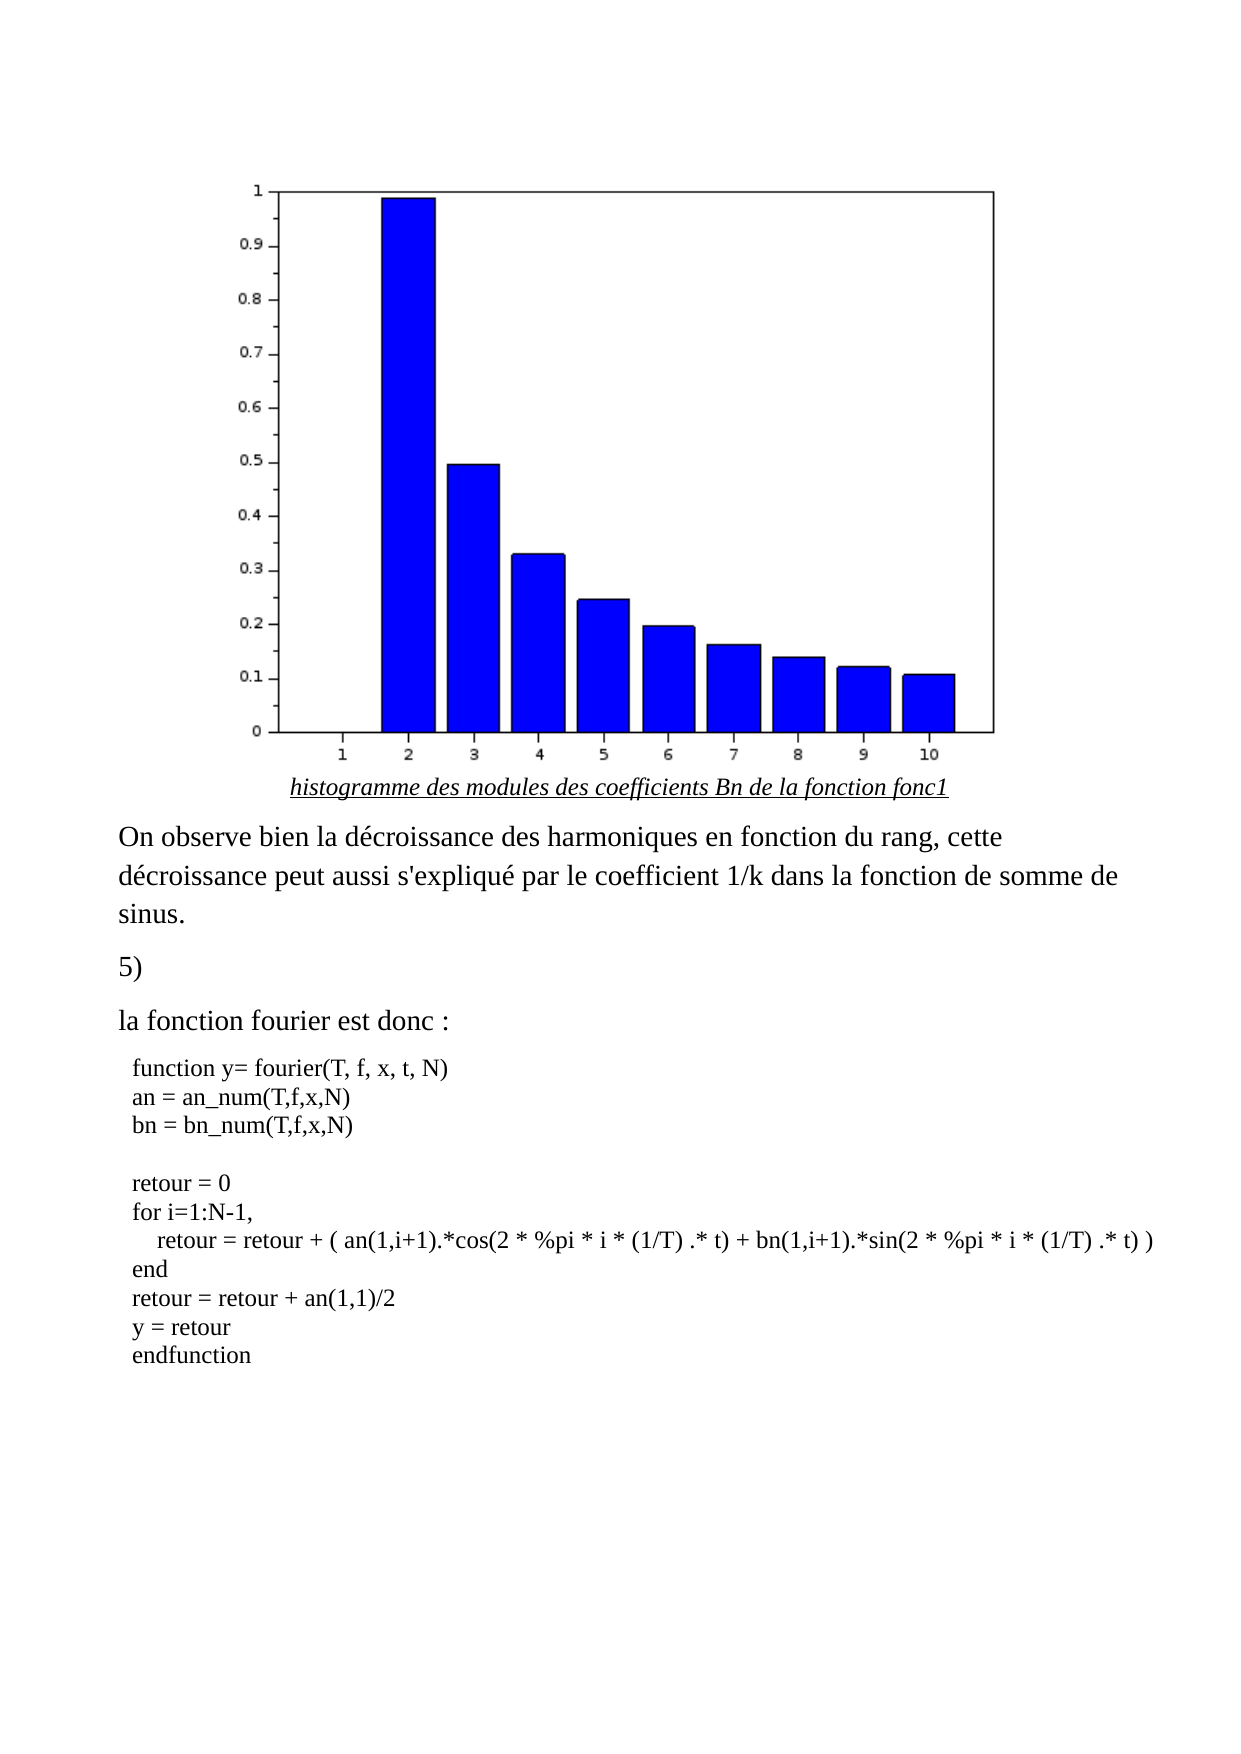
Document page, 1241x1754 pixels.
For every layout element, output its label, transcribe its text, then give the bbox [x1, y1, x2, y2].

text histogramme des modules des coefficients Bn de la fonction fonc1 [118, 171, 1122, 801]
text On observe bien la décroissance des harmoniques en fonction du rang, cette décroissance peut aussi s'expliqué par le coefficient 1/k dans la fonction de somme de sinus. [118, 819, 1122, 930]
text la fonction fourier est donc : [118, 1003, 1122, 1036]
text 5) [118, 949, 1122, 983]
picture [225, 169, 1015, 768]
